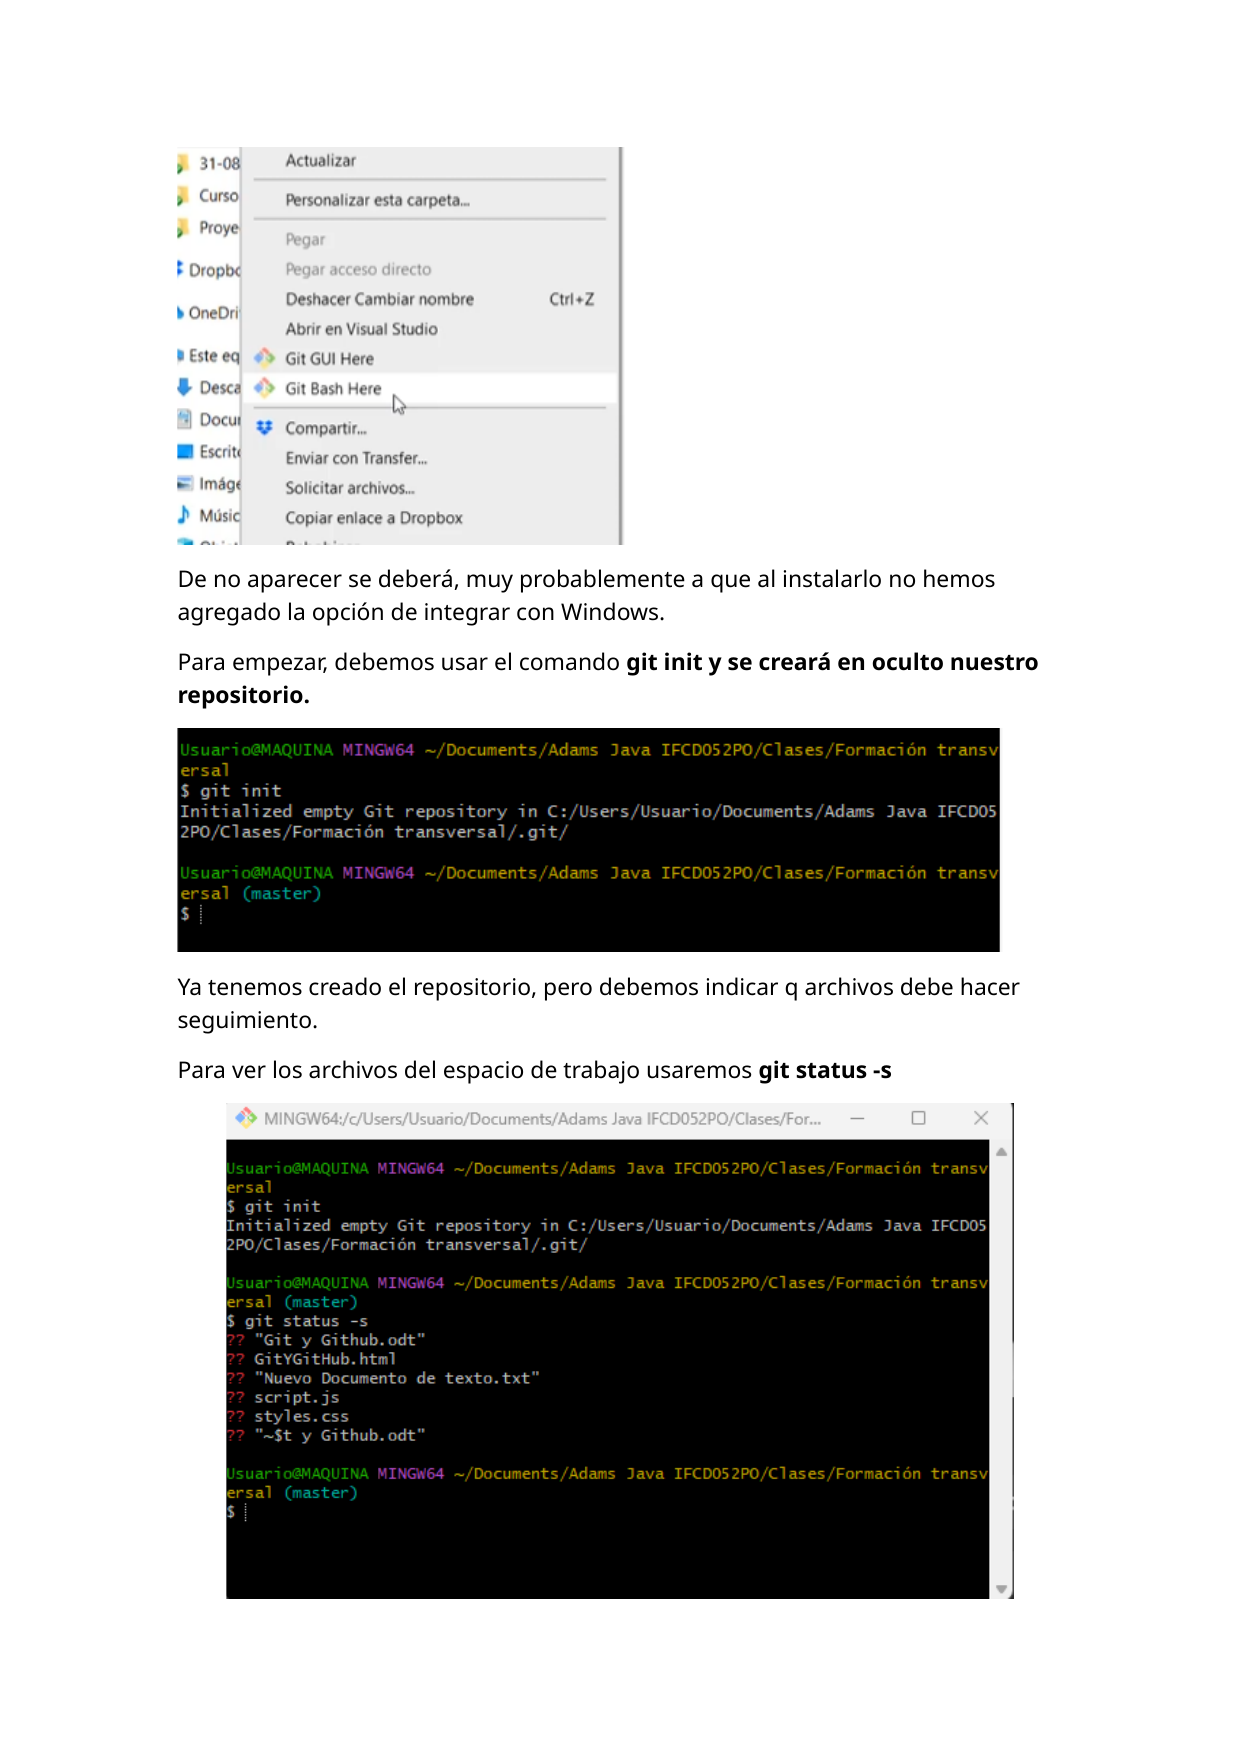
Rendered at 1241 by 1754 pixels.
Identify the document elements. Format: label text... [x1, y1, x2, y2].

text Para ver los archivos del espacio de trabajo usaremos git status -s [177, 1053, 1063, 1085]
text Para empezar, debemos usar el comando git init y se creará en oculto nuestro repositorio. [177, 646, 1063, 710]
text Ya tenemos creado el repositorio, pero debemos indicar q archivos debe hacer seguimiento. [177, 971, 1063, 1035]
text De no aparecer se deberá, muy probablemente a que al instalarlo no hemos agregado la opción de integrar con Windows. [177, 563, 1063, 627]
